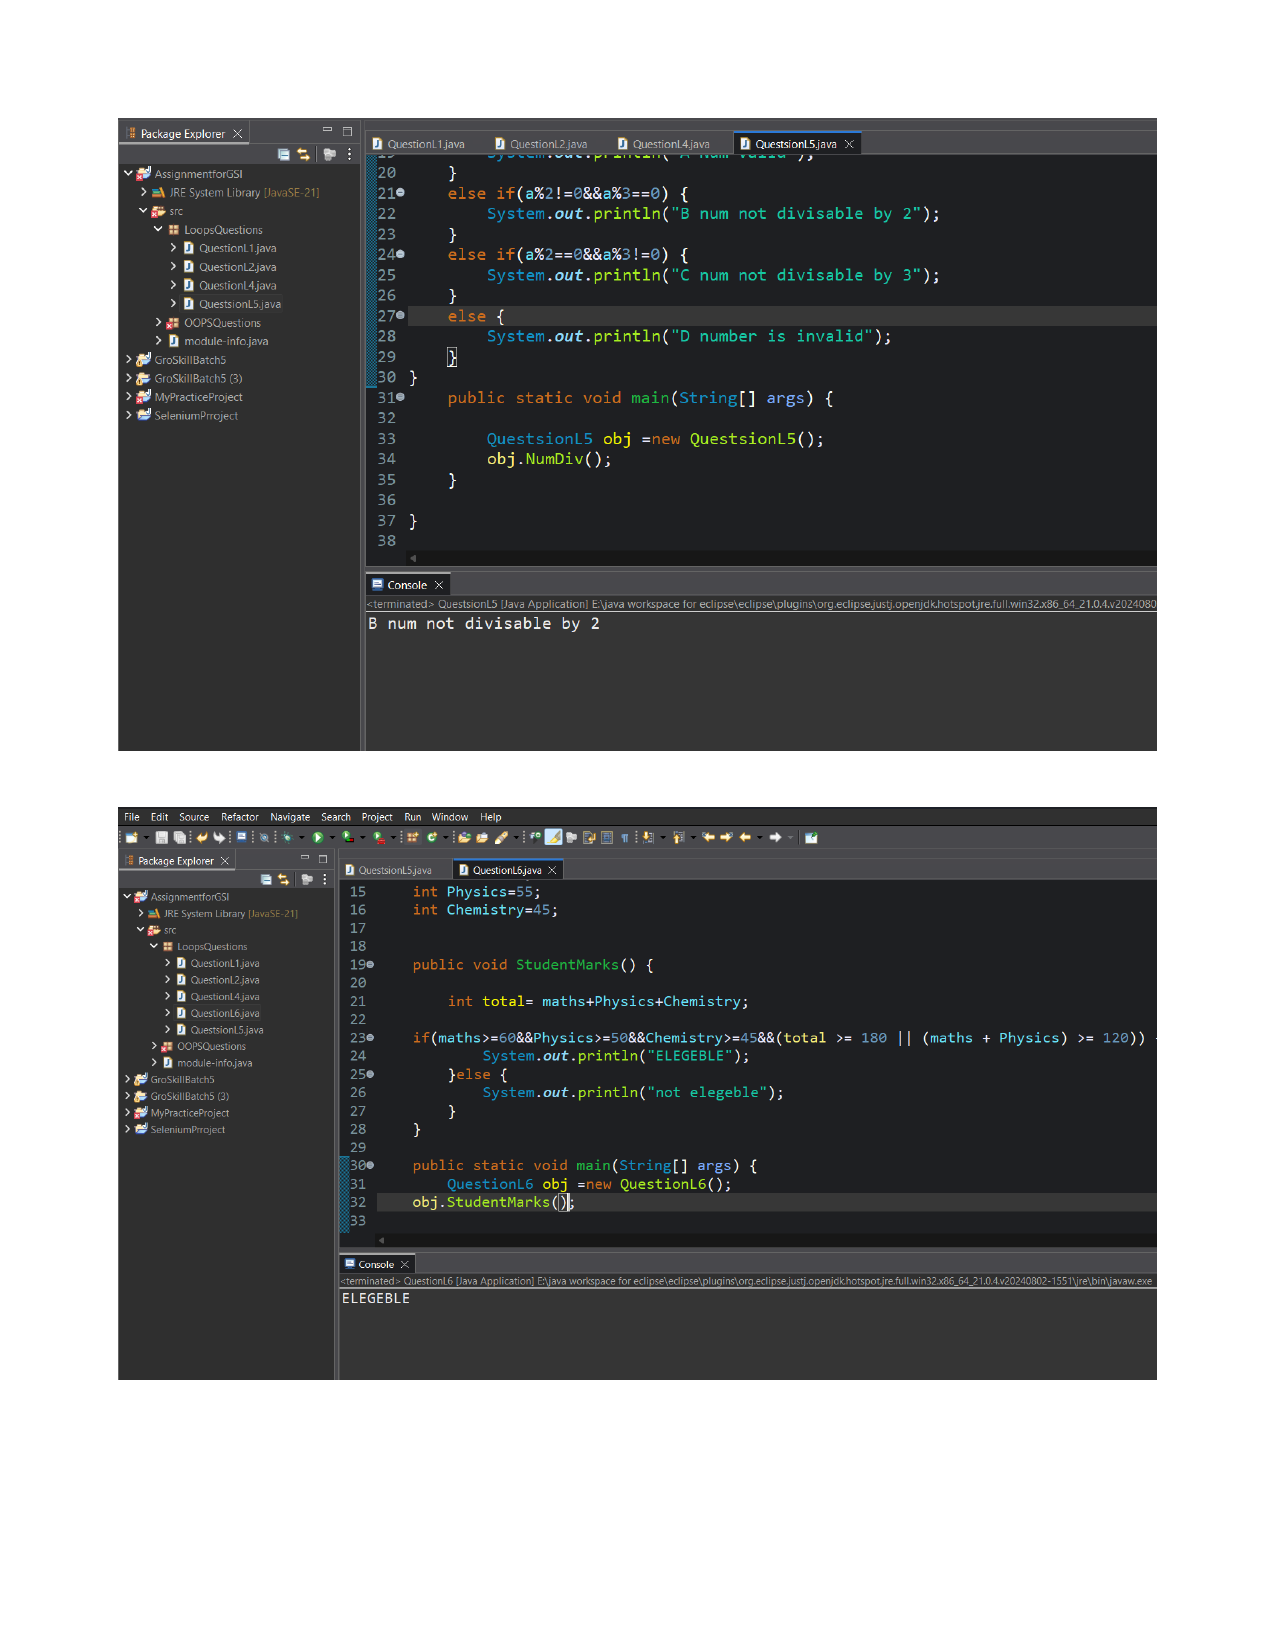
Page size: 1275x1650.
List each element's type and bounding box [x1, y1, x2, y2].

picture [118, 807, 1157, 1380]
picture [118, 118, 1157, 751]
